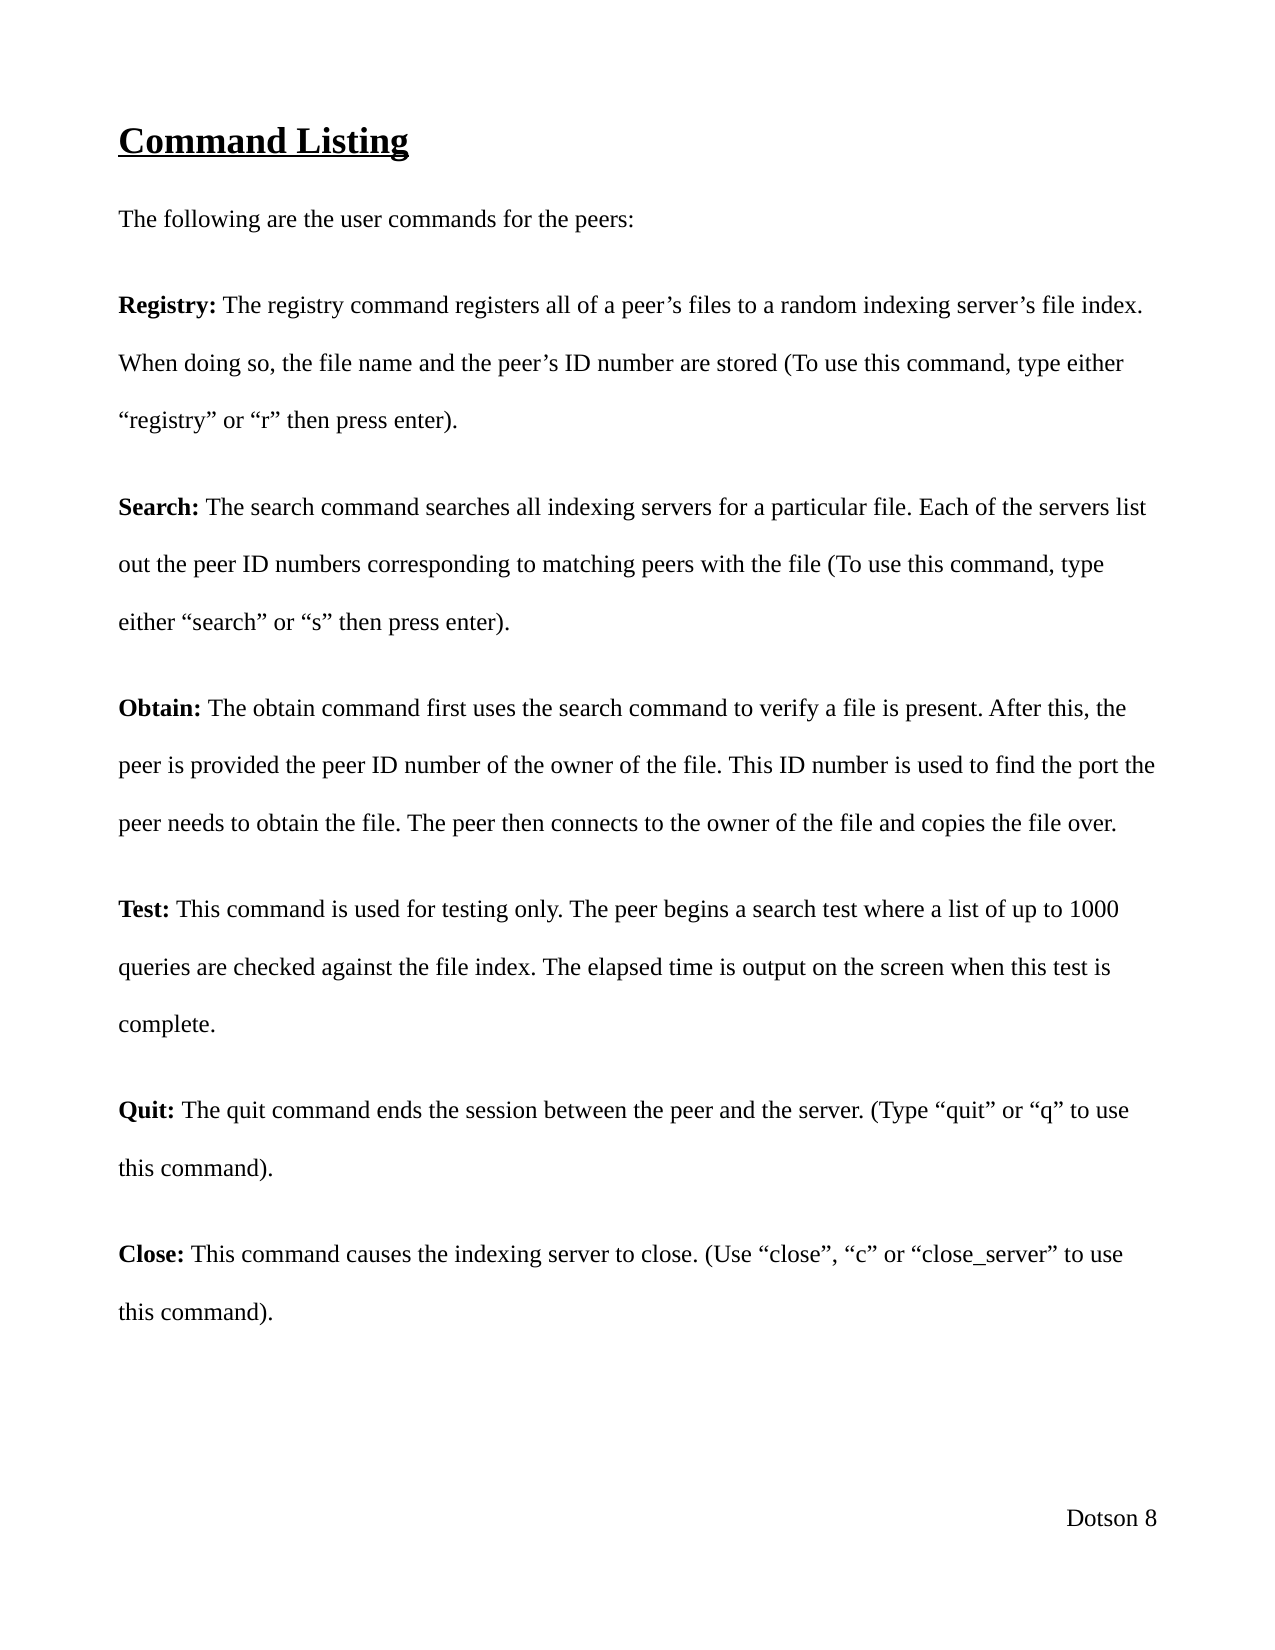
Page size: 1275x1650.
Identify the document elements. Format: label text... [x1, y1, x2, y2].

text The following are the user commands for the peers: [118, 204, 1157, 233]
text Quit: The quit command ends the session between the peer and the server. (Type “quit” or “q” to use this command). [118, 1096, 1157, 1182]
text Registry: The registry command registers all of a peer’s files to a random indexing server’s file index. When doing so, the file name and the peer’s ID number are stored (To use this command, type either “registry” or “r” then press enter). [118, 291, 1157, 434]
text Test: This command is used for testing only. The peer begins a search test where a list of up to 1000 queries are checked against the file index. The elapsed time is output on the screen when this test is complete. [118, 894, 1157, 1038]
text Obtain: The obtain command first uses the search command to verify a file is present. After this, the peer is provided the peer ID number of the owner of the file. This ID number is used to find the port the peer needs to obtain the file. The peer then connects to the owner of the file and copies the file over. [118, 693, 1157, 837]
text Close: This command causes the indexing server to close. (Use “close”, “c” or “close_server” to use this command). [118, 1239, 1157, 1326]
text Search: The search command searches all indexing servers for a particular file. Each of the servers list out the peer ID numbers corresponding to matching peers with the file (To use this command, type either “search” or “s” then press enter). [118, 492, 1157, 636]
text Command Listing [118, 118, 1157, 161]
